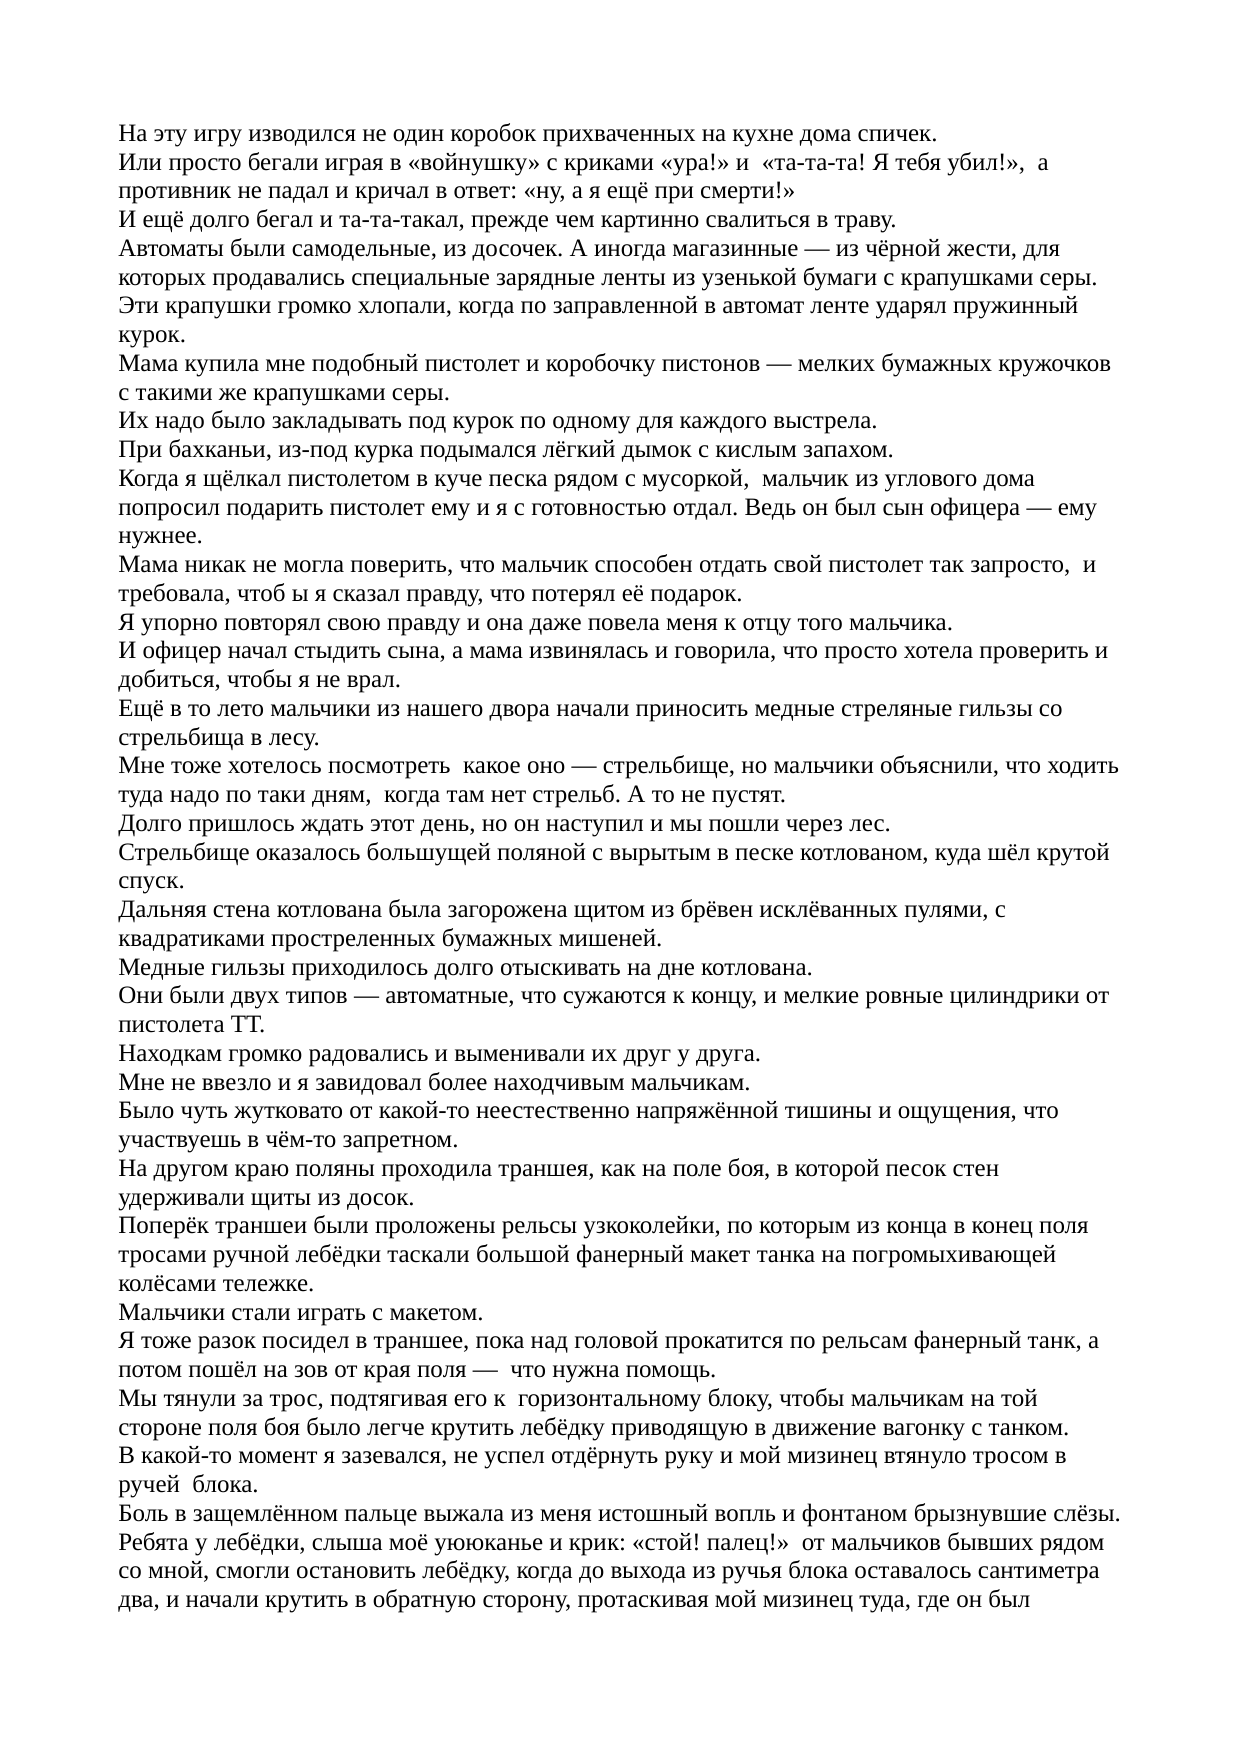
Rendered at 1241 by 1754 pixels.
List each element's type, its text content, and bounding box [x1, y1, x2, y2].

text Ребята у лебёдки, слыша моё уююканье и крик: «стой! палец!» от мальчиков бывших рядом со мной, смогли остановить лебёдку, когда до выхода из ручья блока оставалось сантиметра два, и начали крутить в обратную сторону, протаскивая мой мизинец туда, где он был [118, 1527, 1122, 1613]
text Мама купила мне подобный пистолет и коробочку пистонов — мелких бумажных кружочков с такими же крапушками серы. [118, 348, 1122, 406]
text При бахканьи, из-под курка подымался лёгкий дымок с кислым запахом. [118, 434, 1122, 463]
text На эту игру изводился не один коробок прихваченных на кухне дома спичек. [118, 118, 1122, 147]
text Мы тянули за трос, подтягивая его к горизонтальному блоку, чтобы мальчикам на той стороне поля боя было легче крутить лебёдку приводящую в движение вагонку с танком. [118, 1383, 1122, 1441]
text Медные гильзы приходилось долго отыскивать на дне котлована. [118, 952, 1122, 981]
text Я упорно повторял свою правду и она даже повела меня к отцу того мальчика. [118, 607, 1122, 636]
text И ещё долго бегал и та-та-такал, прежде чем картинно свалиться в траву. [118, 204, 1122, 233]
text Боль в защемлённом пальце выжала из меня истошный вопль и фонтаном брызнувшие слёзы. [118, 1498, 1122, 1527]
text Мама никак не могла поверить, что мальчик способен отдать свой пистолет так запросто, и требовала, чтоб ы я сказал правду, что потерял её подарок. [118, 549, 1122, 607]
text Они были двух типов — автоматные, что сужаются к концу, и мелкие ровные цилиндрики от пистолета ТТ. [118, 981, 1122, 1038]
text Я тоже разок посидел в траншее, пока над головой прокатится по рельсам фанерный танк, а потом пошёл на зов от края поля — что нужна помощь. [118, 1326, 1122, 1383]
text Эти крапушки громко хлопали, когда по заправленной в автомат ленте ударял пружинный курок. [118, 291, 1122, 348]
text Находкам громко радовались и выменивали их друг у друга. [118, 1038, 1122, 1067]
text Автоматы были самодельные, из досочек. А иногда магазинные — из чёрной жести, для которых продавались специальные зарядные ленты из узенькой бумаги с крапушками серы. [118, 233, 1122, 291]
text На другом краю поляны проходила траншея, как на поле боя, в которой песок стен удерживали щиты из досок. [118, 1153, 1122, 1211]
text Или просто бегали играя в «войнушку» с криками «ура!» и «та-та-та! Я тебя убил!», а противник не падал и кричал в ответ: «ну, а я ещё при смерти!» [118, 147, 1122, 204]
text Долго пришлось ждать этот день, но он наступил и мы пошли через лес. [118, 808, 1122, 837]
text И офицер начал стыдить сына, а мама извинялась и говорила, что просто хотела проверить и добиться, чтобы я не врал. [118, 636, 1122, 693]
text В какой-то момент я зазевался, не успел отдёрнуть руку и мой мизинец втянуло тросом в ручей блока. [118, 1441, 1122, 1498]
text Ещё в то лето мальчики из нашего двора начали приносить медные стреляные гильзы со стрельбища в лесу. [118, 693, 1122, 751]
text Мне тоже хотелось посмотреть какое оно — стрельбище, но мальчики объяснили, что ходить туда надо по таки дням, когда там нет стрельб. А то не пустят. [118, 751, 1122, 808]
text Было чуть жутковато от какой-то неестественно напряжённой тишины и ощущения, что участвуешь в чём-то запретном. [118, 1096, 1122, 1153]
text Дальняя стена котлована была загорожена щитом из брёвен исклёванных пулями, с квадратиками простреленных бумажных мишеней. [118, 894, 1122, 952]
text Когда я щёлкал пистолетом в куче песка рядом с мусоркой, мальчик из углового дома попросил подарить пистолет ему и я с готовностью отдал. Ведь он был сын офицера — ему нужнее. [118, 463, 1122, 549]
text Мальчики стали играть с макетом. [118, 1297, 1122, 1326]
text Мне не ввезло и я завидовал более находчивым мальчикам. [118, 1067, 1122, 1096]
text Их надо было закладывать под курок по одному для каждого выстрела. [118, 406, 1122, 434]
text Стрельбище оказалось большущей поляной с вырытым в песке котлованом, куда шёл крутой спуск. [118, 837, 1122, 894]
text Поперёк траншеи были проложены рельсы узкоколейки, по которым из конца в конец поля тросами ручной лебёдки таскали большой фанерный макет танка на погромыхивающей колёсами тележке. [118, 1211, 1122, 1297]
